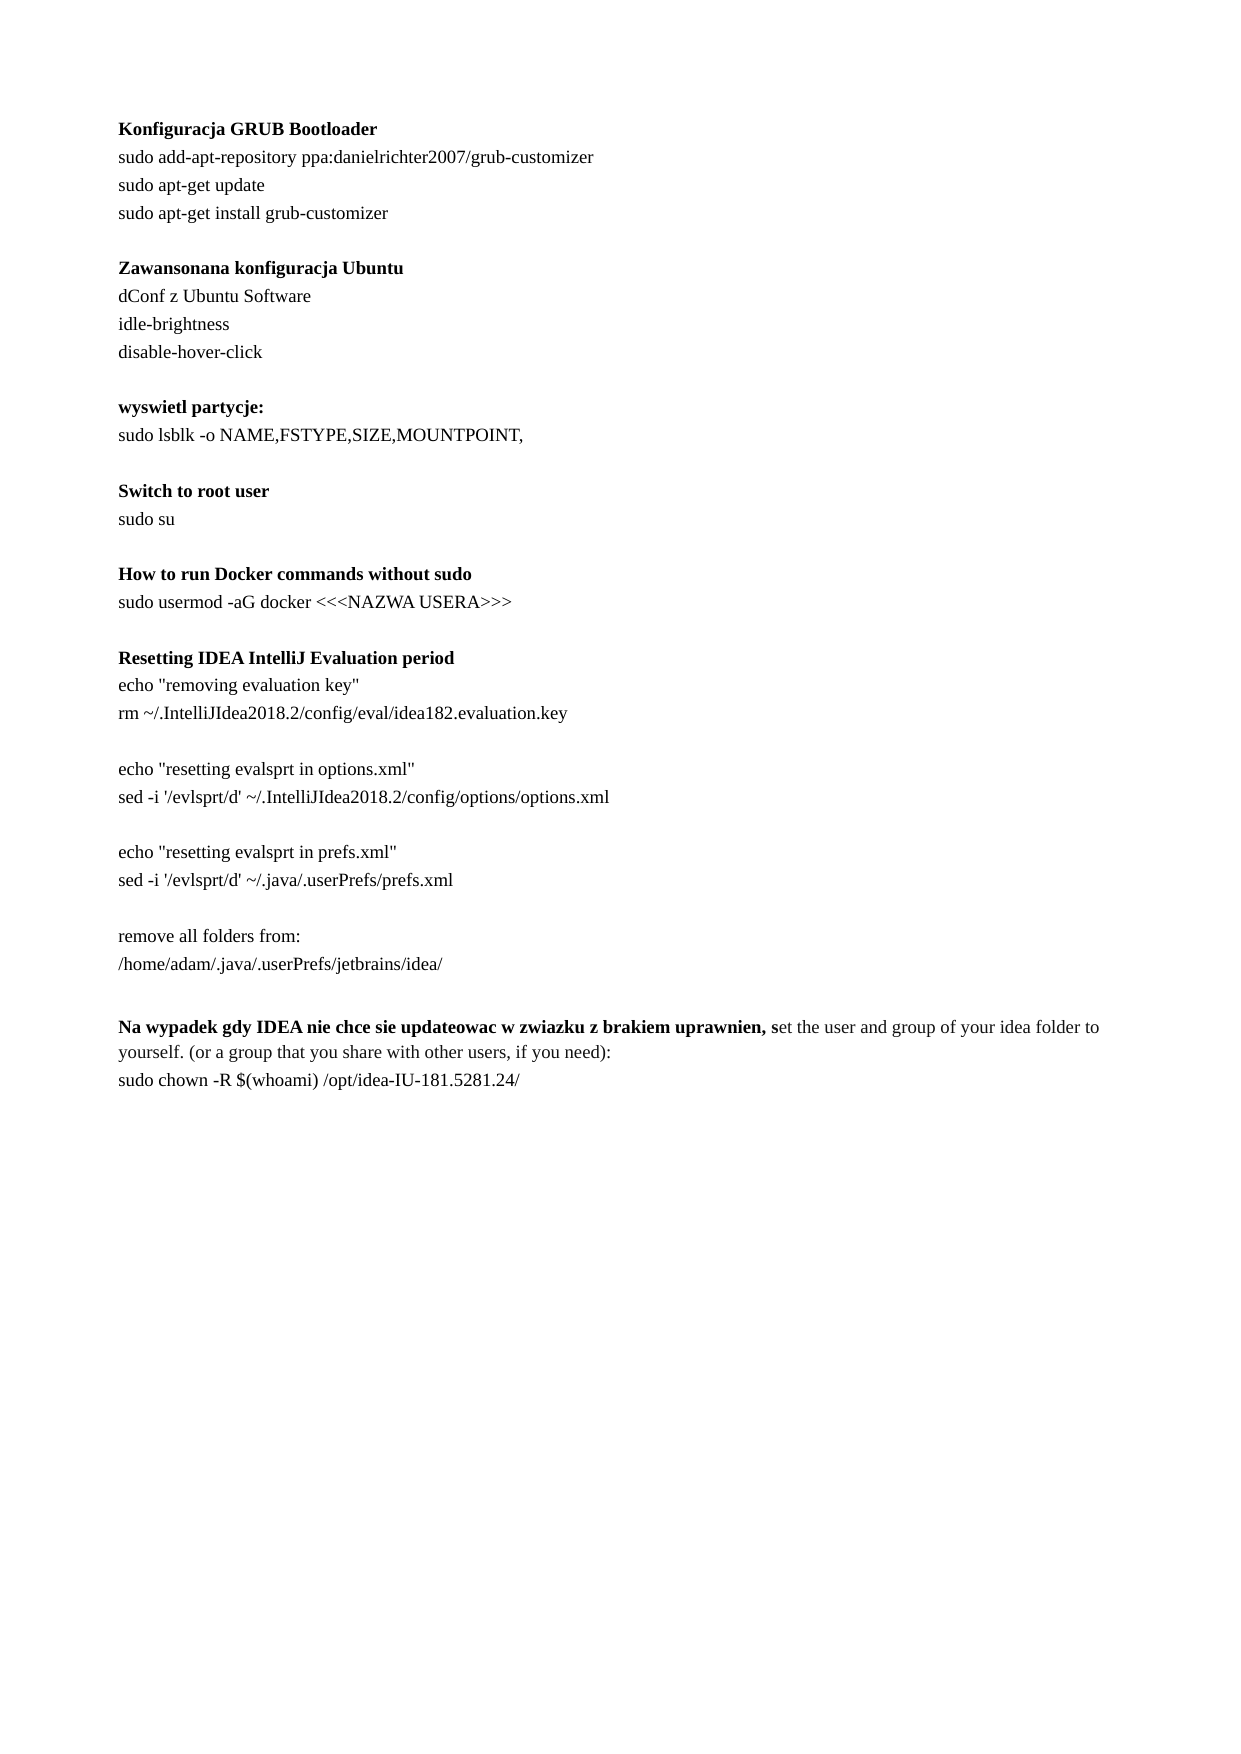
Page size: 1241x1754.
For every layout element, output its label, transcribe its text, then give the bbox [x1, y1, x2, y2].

text sudo chown -R $(whoami) /opt/idea-IU-181.5281.24/ [118, 1069, 1122, 1091]
text sed -i '/evlsprt/d' ~/.java/.userPrefs/prefs.xml [118, 869, 1122, 891]
text Switch to root user [118, 480, 1122, 501]
text remove all folders from: [118, 925, 1122, 946]
text wyswietl partycje: [118, 396, 1122, 418]
text sudo add-apt-repository ppa:danielrichter2007/grub-customizer [118, 146, 1122, 167]
text idle-brightness [118, 313, 1122, 334]
text sudo lsblk -o NAME,FSTYPE,SIZE,MOUNTPOINT, [118, 424, 1122, 446]
text echo "removing evaluation key" [118, 674, 1122, 696]
text sed -i '/evlsprt/d' ~/.IntelliJIdea2018.2/config/options/options.xml [118, 786, 1122, 807]
text Na wypadek gdy IDEA nie chce sie updateowac w zwiazku z brakiem uprawnien, set the user and group of your idea folder to yourself. (or a group that you share with other users, if you need): [118, 1016, 1122, 1063]
text sudo usermod -aG docker <<<NAZWA USERA>>> [118, 591, 1122, 612]
text sudo apt-get update [118, 174, 1122, 195]
text Zawansonana konfiguracja Ubuntu [118, 257, 1122, 279]
text Resetting IDEA IntelliJ Evaluation period [118, 647, 1122, 668]
text echo "resetting evalsprt in prefs.xml" [118, 841, 1122, 863]
text sudo su [118, 507, 1122, 529]
text dConf z Ubuntu Software [118, 285, 1122, 307]
text echo "resetting evalsprt in options.xml" [118, 758, 1122, 779]
text sudo apt-get install grub-customizer [118, 202, 1122, 223]
text disable-hover-click [118, 341, 1122, 362]
text How to run Docker commands without sudo [118, 563, 1122, 585]
text Konfiguracja GRUB Bootloader [118, 118, 1122, 140]
text /home/adam/.java/.userPrefs/jetbrains/idea/ [118, 952, 1122, 974]
text rm ~/.IntelliJIdea2018.2/config/eval/idea182.evaluation.key [118, 702, 1122, 724]
